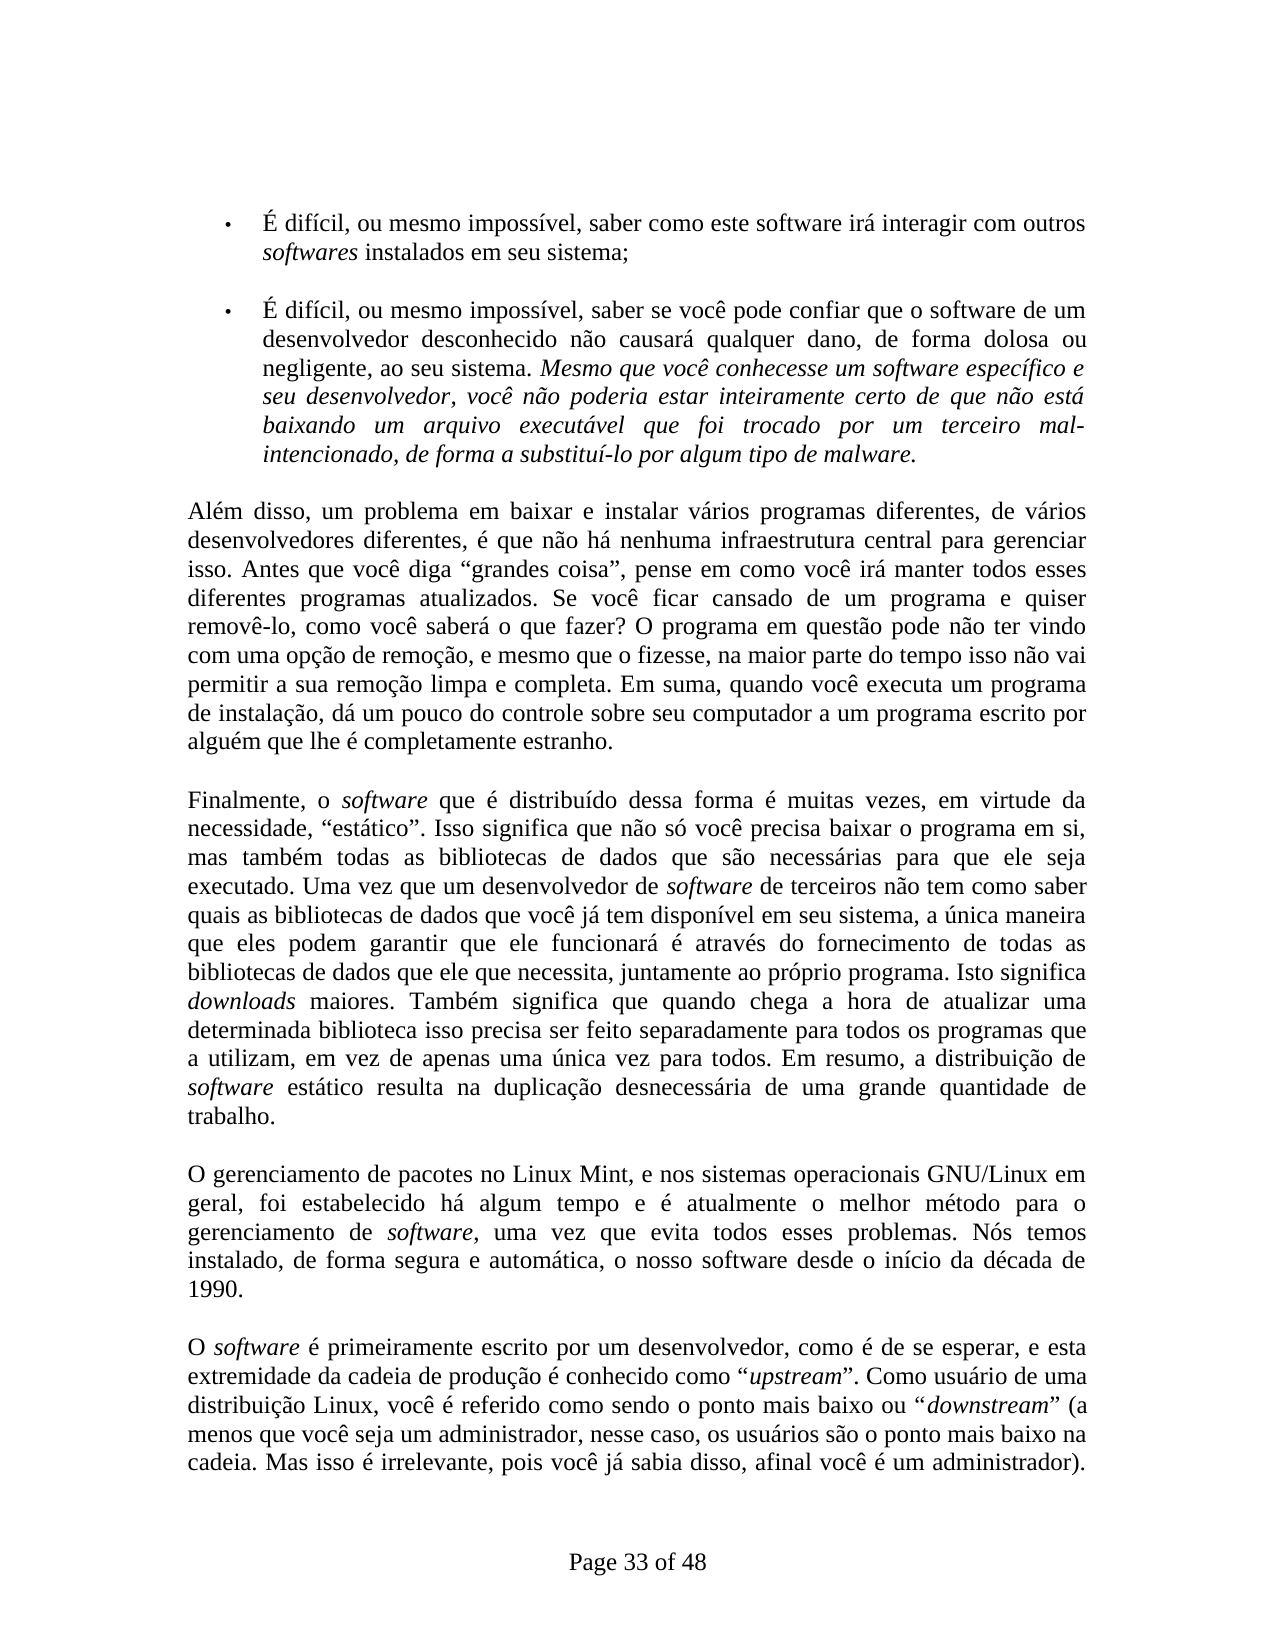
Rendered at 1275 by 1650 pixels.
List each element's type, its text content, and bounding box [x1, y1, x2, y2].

text Finalmente, o software que é distribuído dessa forma é muitas vezes, em virtude da necessidade, “estático”. Isso significa que não só você precisa baixar o programa em si, mas também todas as bibliotecas de dados que são necessárias para que ele seja executado. Uma vez que um desenvolvedor de software de terceiros não tem como saber quais as bibliotecas de dados que você já tem disponível em seu sistema, a única maneira que eles podem garantir que ele funcionará é através do fornecimento de todas as bibliotecas de dados que ele que necessita, juntamente ao próprio programa. Isto significa downloads maiores. Também significa que quando chega a hora de atualizar uma determinada biblioteca isso precisa ser feito separadamente para todos os programas que a utilizam, em vez de apenas uma única vez para todos. Em resumo, a distribuição de software estático resulta na duplicação desnecessária de uma grande quantidade de trabalho. [187, 785, 1087, 1130]
list É difícil, ou mesmo impossível, saber como este software irá interagir com outros softwares instalados em seu sistema; [225, 208, 1087, 266]
text Além disso, um problema em baixar e instalar vários programas diferentes, de vários desenvolvedores diferentes, é que não há nenhuma infraestrutura central para gerenciar isso. Antes que você diga “grandes coisa”, pense em como você irá manter todos esses diferentes programas atualizados. Se você ficar cansado de um programa e quiser removê-lo, como você saberá o que fazer? O programa em questão pode não ter vindo com uma opção de remoção, e mesmo que o fizesse, na maior parte do tempo isso não vai permitir a sua remoção limpa e completa. Em suma, quando você executa um programa de instalação, dá um pouco do controle sobre seu computador a um programa escrito por alguém que lhe é completamente estranho. [187, 496, 1087, 755]
text O gerenciamento de pacotes no Linux Mint, e nos sistemas operacionais GNU/Linux em geral, foi estabelecido há algum tempo e é atualmente o melhor método para o gerenciamento de software, uma vez que evita todos esses problemas. Nós temos instalado, de forma segura e automática, o nosso software desde o início da década de 1990. [187, 1159, 1087, 1303]
text O software é primeiramente escrito por um desenvolvedor, como é de se esperar, e esta extremidade da cadeia de produção é conhecido como “upstream”. Como usuário de uma distribuição Linux, você é referido como sendo o ponto mais baixo ou “downstream” (a menos que você seja um administrador, nesse caso, os usuários são o ponto mais baixo na cadeia. Mas isso é irrelevante, pois você já sabia disso, afinal você é um administrador). [187, 1332, 1087, 1476]
list É difícil, ou mesmo impossível, saber se você pode confiar que o software de um desenvolvedor desconhecido não causará qualquer dano, de forma dolosa ou negligente, ao seu sistema. Mesmo que você conhecesse um software específico e seu desenvolvedor, você não poderia estar inteiramente certo de que não está baixando um arquivo executável que foi trocado por um terceiro mal-intencionado, de forma a substituí-lo por algum tipo de malware. [225, 295, 1087, 468]
